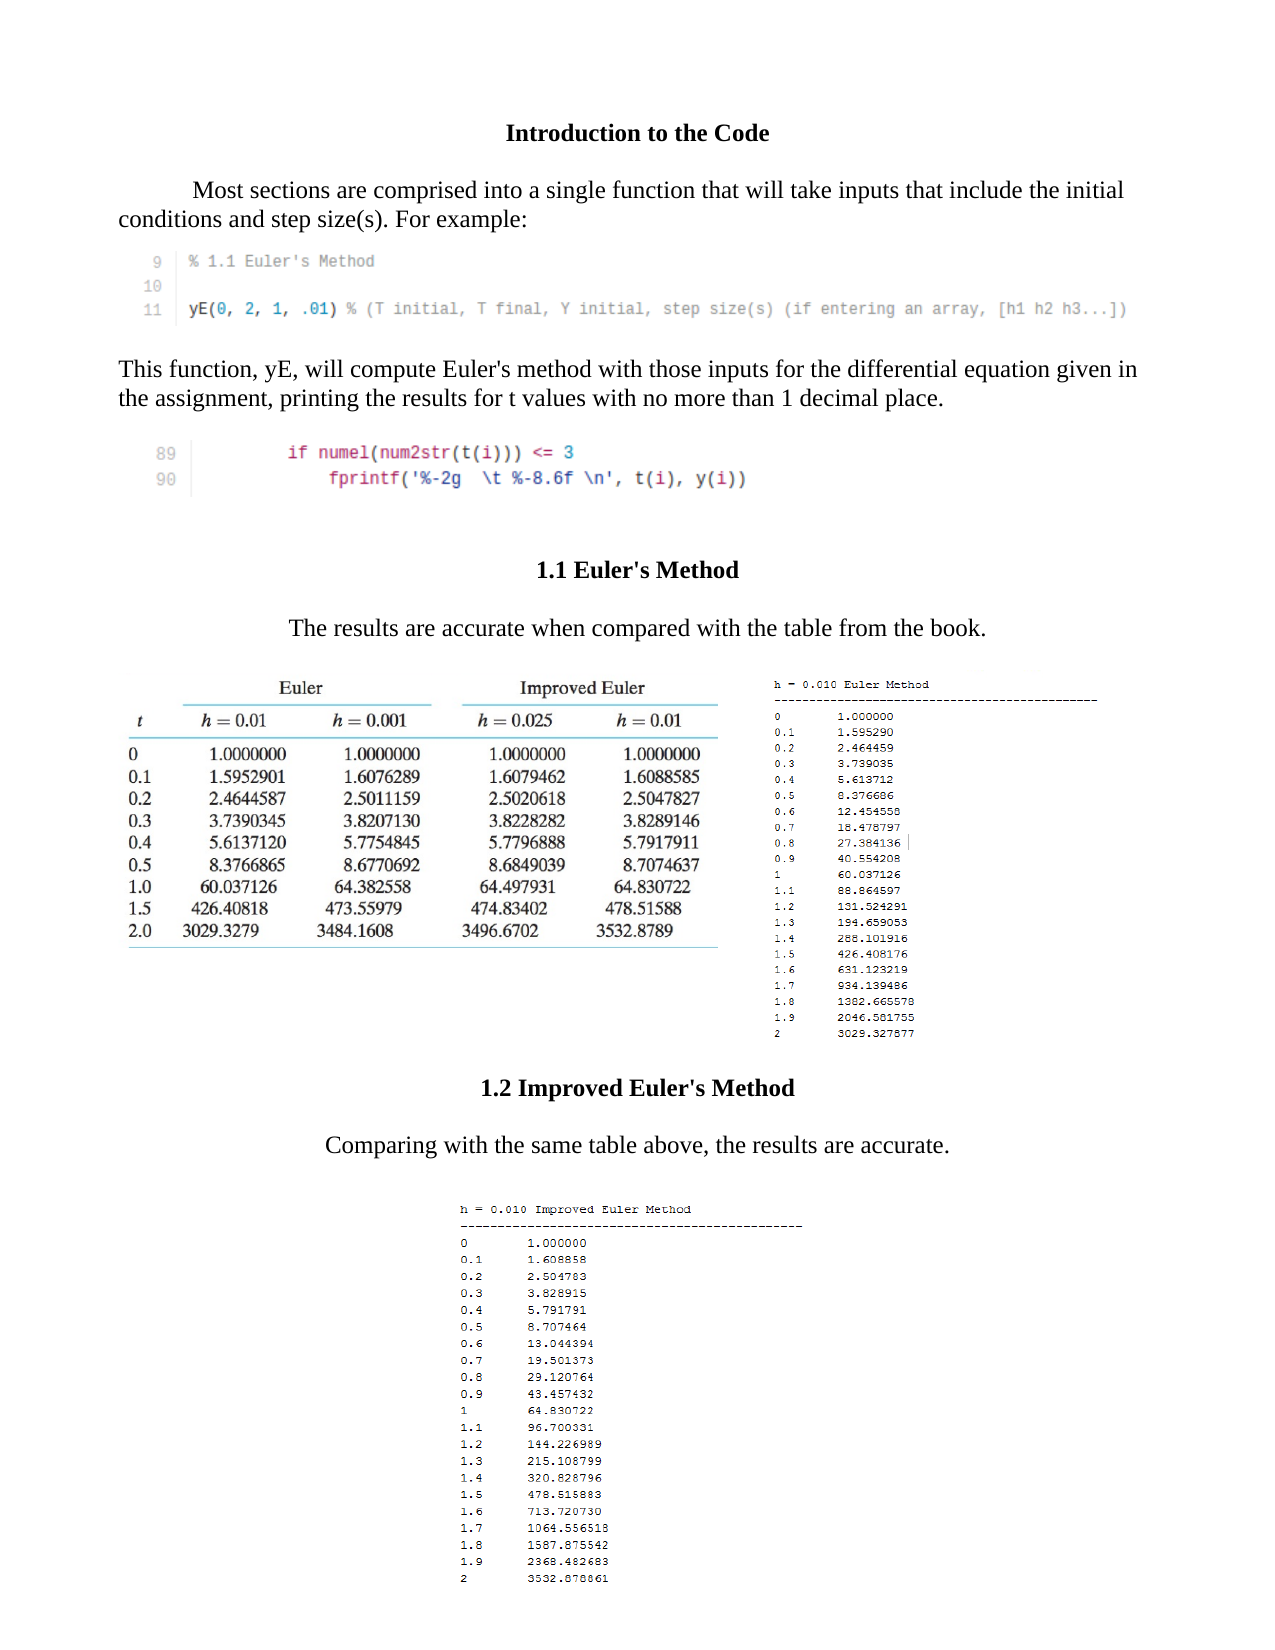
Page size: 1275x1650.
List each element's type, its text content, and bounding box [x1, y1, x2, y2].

text Introduction to the Code [118, 118, 1157, 147]
picture [124, 251, 1164, 326]
text This function, yE, will compute Euler's method with those inputs for the differential equation given in the assignment, printing the results for t values with no more than 1 decimal place. [118, 354, 1157, 412]
text Most sections are comprised into a single function that will take inputs that include the initial conditions and step size(s). For example: [118, 176, 1157, 233]
picture [118, 673, 718, 948]
text 1.2 Improved Euler's Method [118, 1073, 1157, 1102]
text The results are accurate when compared with the table from the book. [118, 613, 1157, 642]
text 1.1 Euler's Method [118, 555, 1157, 584]
picture [770, 670, 1157, 1046]
picture [134, 440, 755, 497]
picture [456, 1194, 819, 1591]
text Comparing with the same table above, the results are accurate. [118, 1130, 1157, 1159]
